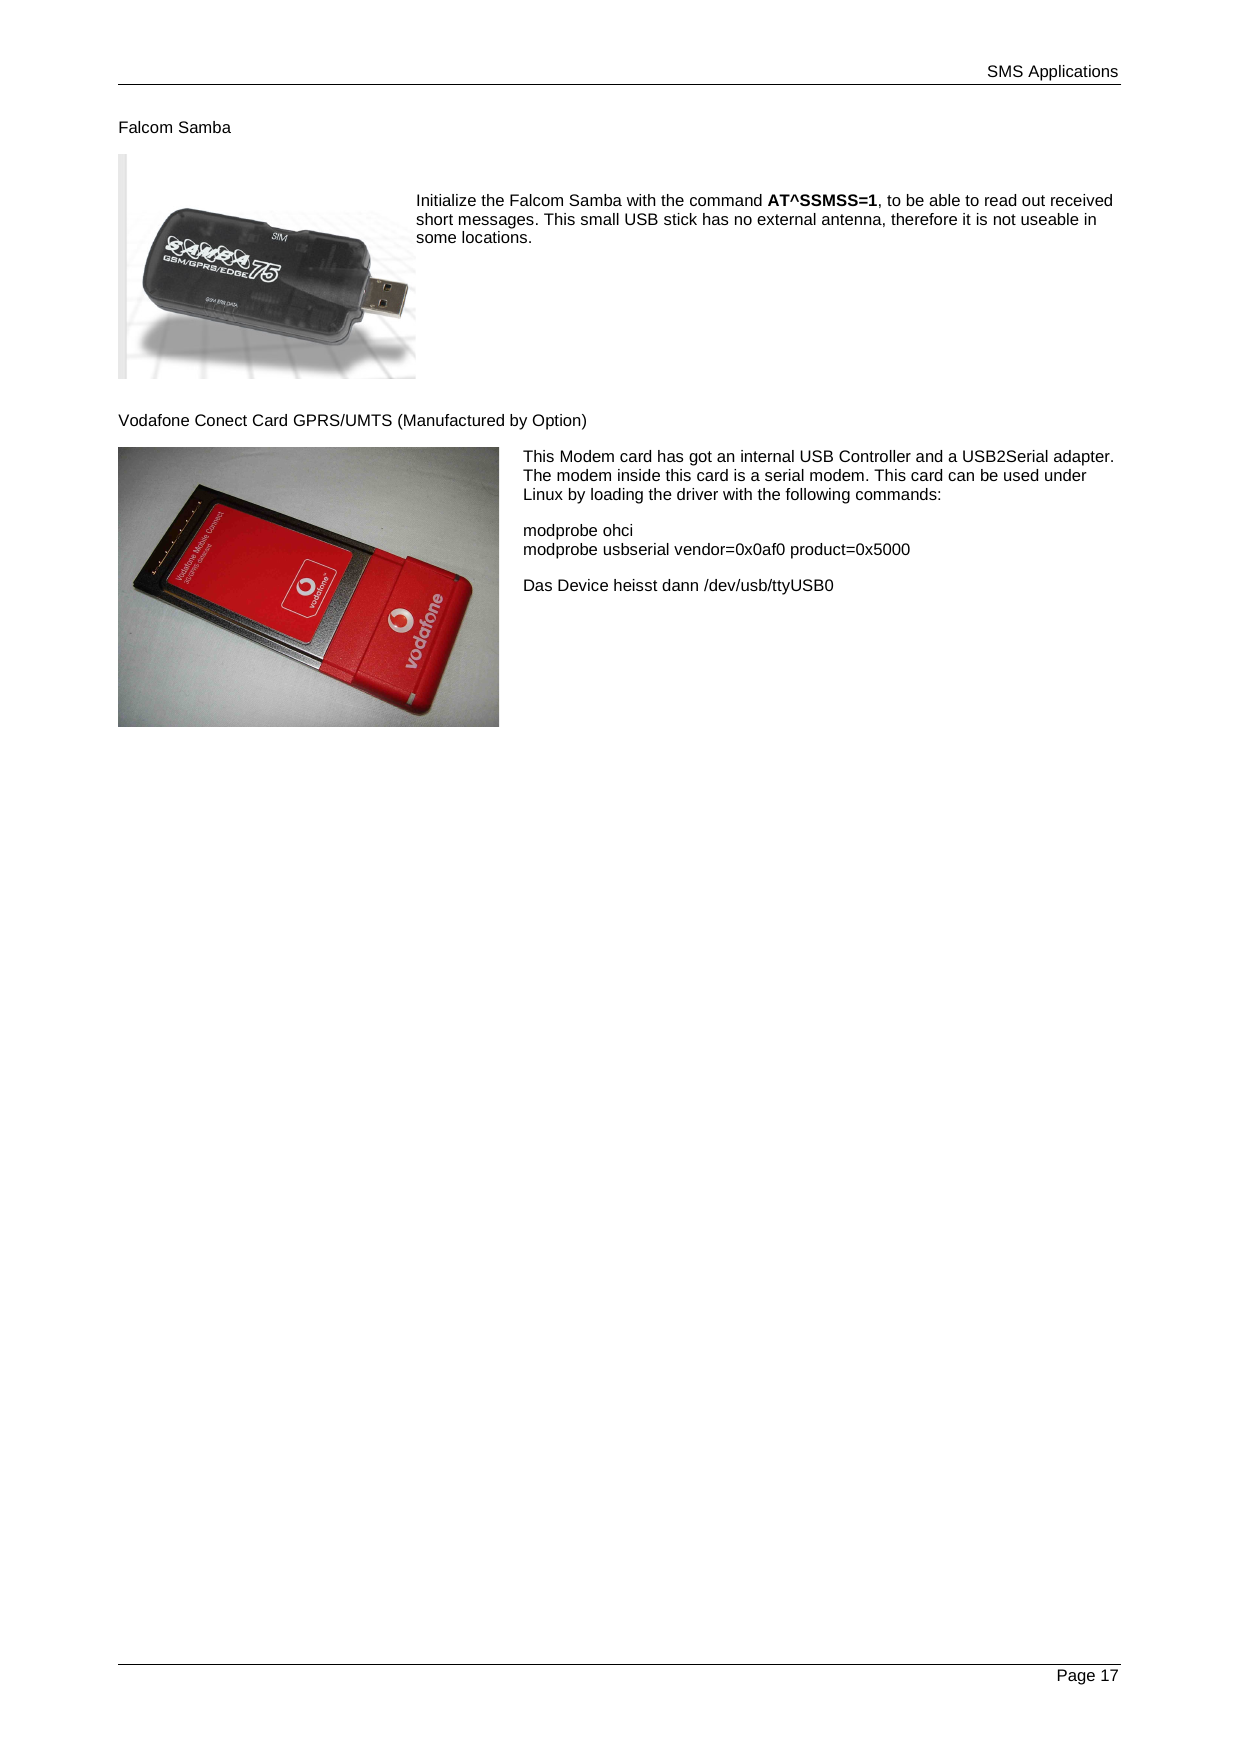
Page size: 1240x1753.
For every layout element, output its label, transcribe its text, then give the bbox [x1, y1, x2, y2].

picture [118, 154, 416, 379]
text This Modem card has got an internal USB Controller and a USB2Serial adapter. The modem inside this card is a serial modem. This card can be used under Linux by loading the driver with the following commands: [500, 447, 1121, 503]
picture [118, 447, 500, 727]
text Initialize the Falcom Samba with the command AT^SSMSS=1, to be able to read out received short messages. This small USB stick has no external antenna, therefore it is not useable in some locations. [416, 191, 1121, 247]
text Vodafone Conect Card GPRS/UMTS (Manufactured by Option) [118, 411, 1121, 429]
text modprobe ohci modprobe usbserial vendor=0x0af0 product=0x5000 [500, 521, 1121, 559]
text Falcom Samba [118, 118, 1121, 137]
text Das Device heisst dann /dev/usb/ttyUSB0 [500, 576, 1121, 595]
